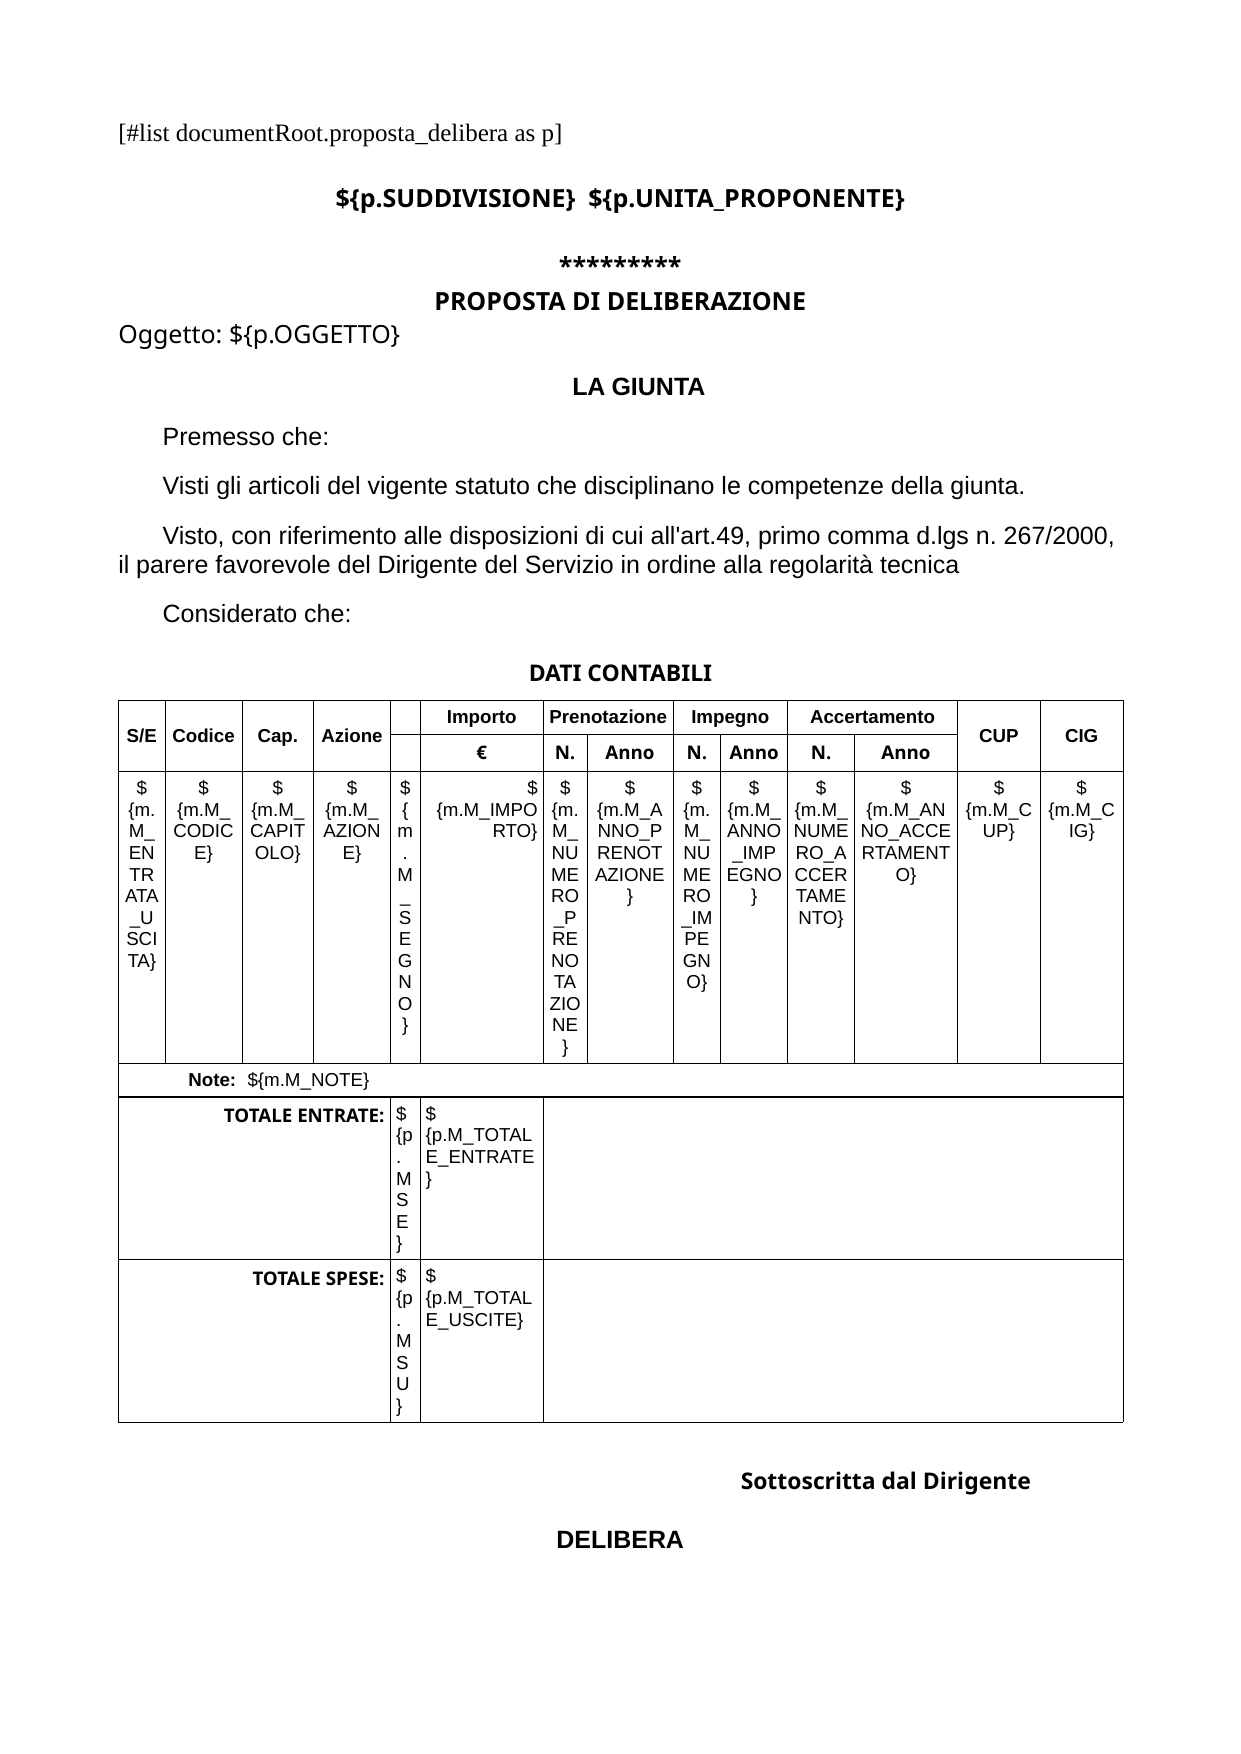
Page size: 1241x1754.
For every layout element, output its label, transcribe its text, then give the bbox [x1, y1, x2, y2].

table_cell ${m.M_CIG} [1041, 772, 1123, 1063]
text ********* [118, 249, 1122, 283]
table_cell ${m.M_NUMERO_IMPEGNO} [674, 772, 720, 1063]
table_cell TOTALE ENTRATE: [119, 1098, 390, 1259]
table_cell Anno [855, 735, 957, 771]
text Premesso che: [118, 422, 1122, 450]
table_cell ${p.M_TOTALE_ENTRATE} [421, 1098, 543, 1259]
table_cell ${m.M_NOTE} [242, 1064, 1123, 1096]
table_cell ${m.M_AZIONE} [314, 772, 390, 1063]
table_cell ${m.M_ANNO_PRENOTAZIONE} [588, 772, 673, 1063]
table_header Azione [314, 701, 390, 771]
table_cell ${m.M_ENTRATA_USCITA} [119, 772, 165, 1063]
table_cell ${m.M_ANNO_ACCERTAMENTO} [855, 772, 957, 1063]
table_header Accertamento [788, 701, 957, 733]
table_cell [391, 735, 420, 771]
table_header Cap. [243, 701, 313, 771]
text ${p.SUDDIVISIONE} ${p.UNITA_PROPONENTE} [118, 181, 1122, 215]
text Sottoscritta dal Dirigente [649, 1464, 1122, 1496]
table_cell ${m.M_ANNO_IMPEGNO} [721, 772, 787, 1063]
table_cell ${m.M_CAPITOLO} [243, 772, 313, 1063]
table_cell [544, 1260, 1123, 1422]
text Visto, con riferimento alle disposizioni di cui all'art.49, primo comma d.lgs n. 267/2000, il parere favorevole del Dirigente del Servizio in ordine alla regolarità tecnica [118, 521, 1122, 578]
table_cell ${m.M_CUP} [958, 772, 1040, 1063]
text LA GIUNTA [118, 372, 1122, 401]
text DATI CONTABILI [118, 657, 1122, 688]
text Visti gli articoli del vigente statuto che disciplinano le competenze della giunta. [118, 471, 1122, 500]
table_cell ${p.MSU} [391, 1260, 420, 1422]
table_cell ${m.M_NUMERO_ACCERTAMENTO} [788, 772, 854, 1063]
table_cell N. [544, 735, 587, 771]
table_cell Note: [119, 1064, 242, 1096]
table_header Importo [421, 701, 543, 733]
table_cell ${p.MSE} [391, 1098, 420, 1259]
table_cell ${m.M_IMPORTO} [421, 772, 543, 1063]
text DELIBERA [118, 1524, 1122, 1553]
table_header Impegno [674, 701, 787, 733]
table_cell ${m.M_CODICE} [166, 772, 242, 1063]
table_cell [544, 1098, 1123, 1259]
table_cell N. [788, 735, 854, 771]
table_cell N. [674, 735, 720, 771]
table_header S/E [119, 701, 165, 771]
text [#list documentRoot.proposta_delibera as p] [118, 118, 1122, 147]
table_cell Anno [721, 735, 787, 771]
table_header Prenotazione [544, 701, 673, 733]
table_cell Anno [588, 735, 673, 771]
table_cell TOTALE SPESE: [119, 1260, 390, 1422]
table_header CIG [1041, 701, 1123, 771]
text Considerato che: [118, 599, 1122, 628]
table_cell ${m.M_NUMERO_PRENOTAZIONE} [544, 772, 587, 1063]
text PROPOSTA DI DELIBERAZIONE [118, 283, 1122, 317]
text Oggetto: ${p.OGGETTO} [118, 317, 1122, 351]
table_header Codice [166, 701, 242, 771]
table_header CUP [958, 701, 1040, 771]
table_cell ${p.M_TOTALE_USCITE} [421, 1260, 543, 1422]
table_header [391, 701, 420, 733]
table_cell € [421, 735, 543, 771]
table_cell ${m.M_SEGNO} [391, 772, 420, 1063]
